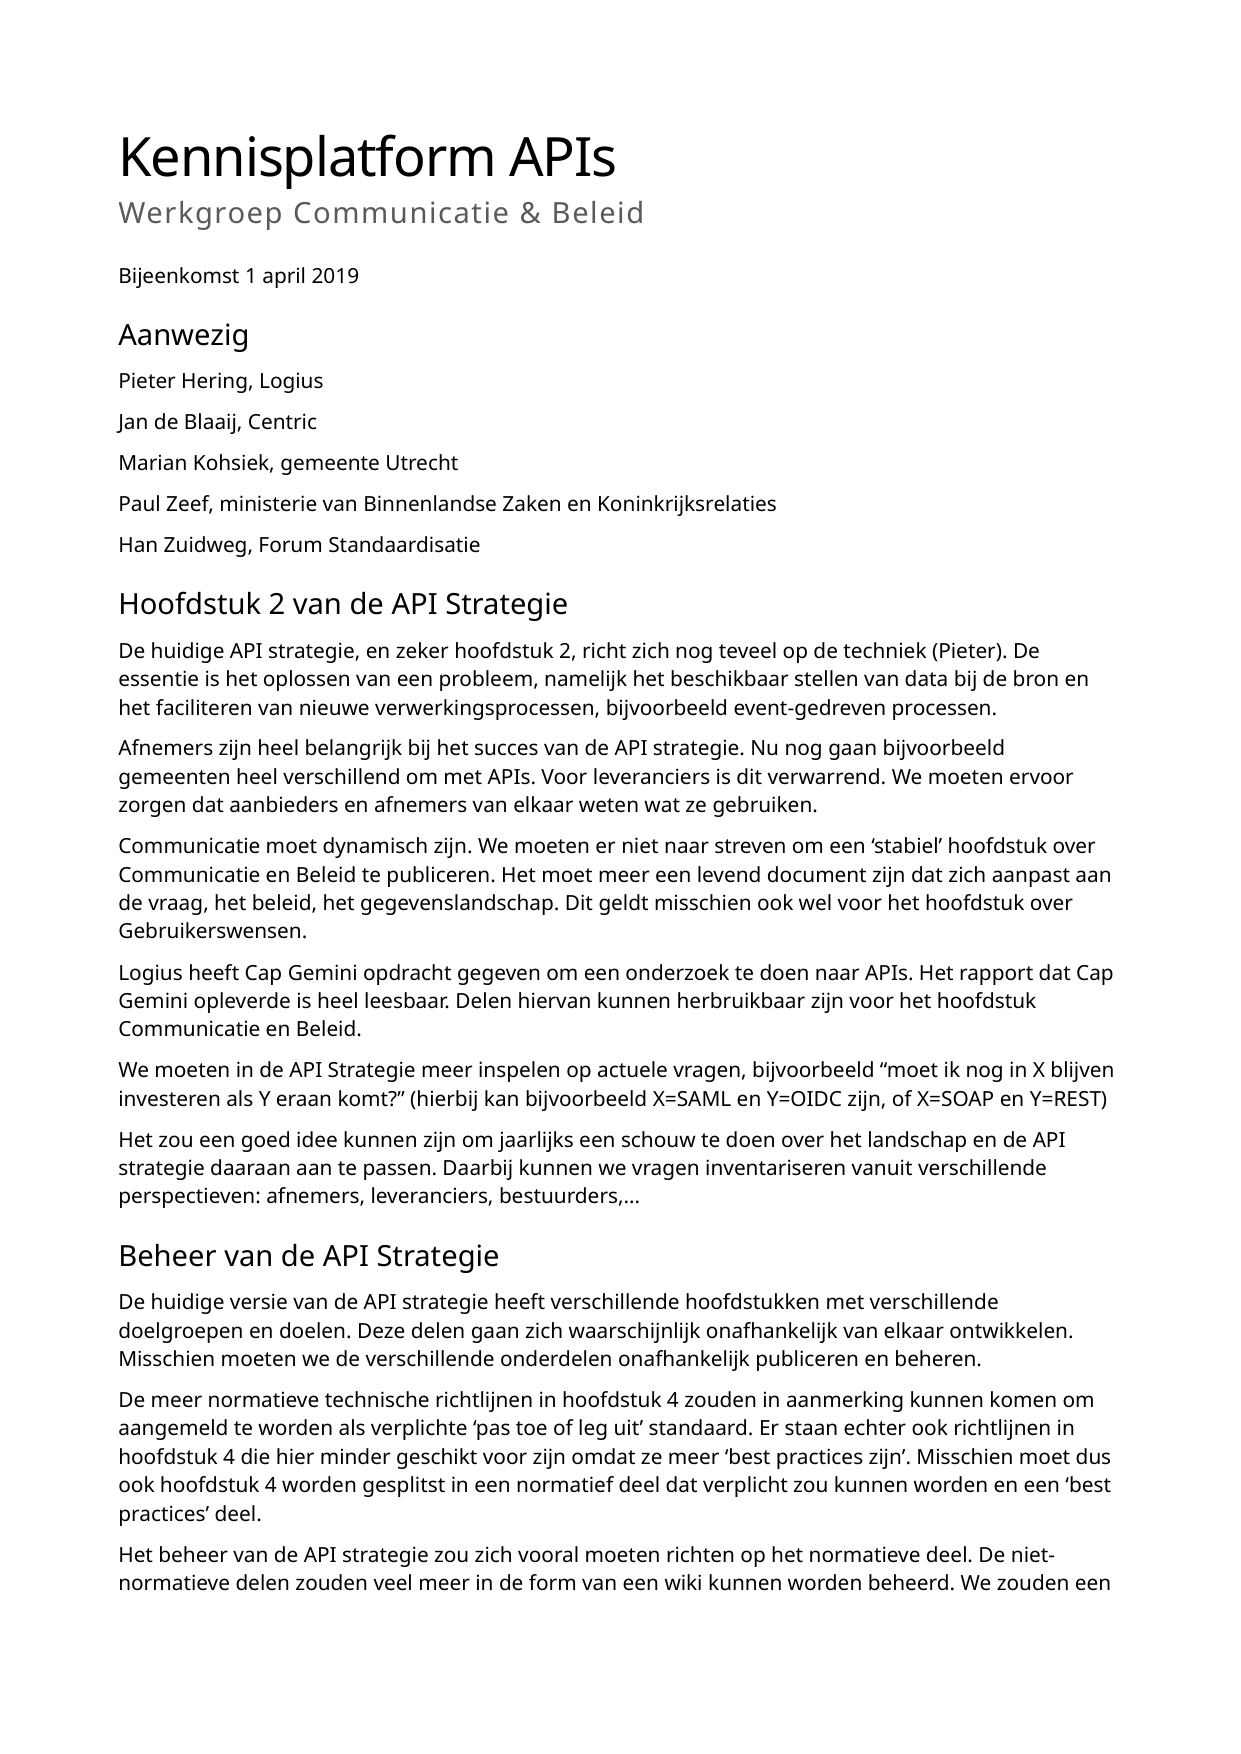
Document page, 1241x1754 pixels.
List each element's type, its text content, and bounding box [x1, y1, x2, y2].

text Paul Zeef, ministerie van Binnenlandse Zaken en Koninkrijksrelaties [118, 489, 1122, 518]
text Het beheer van de API strategie zou zich vooral moeten richten op het normatieve deel. De niet-normatieve delen zouden veel meer in de form van een wiki kunnen worden beheerd. We zouden een [118, 1540, 1122, 1597]
text Werkgroep Communicatie & Beleid [118, 192, 1122, 232]
text We moeten in de API Strategie meer inspelen op actuele vragen, bijvoorbeeld “moet ik nog in X blijven investeren als Y eraan komt?” (hierbij kan bijvoorbeeld X=SAML en Y=OIDC zijn, of X=SOAP en Y=REST) [118, 1055, 1122, 1112]
text Kennisplatform APIs [118, 118, 1122, 192]
text Pieter Hering, Logius [118, 366, 1122, 395]
text De huidige API strategie, en zeker hoofdstuk 2, richt zich nog teveel op de techniek (Pieter). De essentie is het oplossen van een probleem, namelijk het beschikbaar stellen van data bij de bron en het faciliteren van nieuwe verwerkingsprocessen, bijvoorbeeld event-gedreven processen. [118, 636, 1122, 721]
text Het zou een goed idee kunnen zijn om jaarlijks een schouw te doen over het landschap en de API strategie daaraan aan te passen. Daarbij kunnen we vragen inventariseren vanuit verschillende perspectieven: afnemers, leveranciers, bestuurders,… [118, 1125, 1122, 1210]
text Han Zuidweg, Forum Standaardisatie [118, 530, 1122, 558]
text Logius heeft Cap Gemini opdracht gegeven om een onderzoek te doen naar APIs. Het rapport dat Cap Gemini opleverde is heel leesbaar. Delen hiervan kunnen herbruikbaar zijn voor het hoofdstuk Communicatie en Beleid. [118, 958, 1122, 1043]
text Communicatie moet dynamisch zijn. We moeten er niet naar streven om een ‘stabiel’ hoofdstuk over Communicatie en Beleid te publiceren. Het moet meer een levend document zijn dat zich aanpast aan de vraag, het beleid, het gegevenslandschap. Dit geldt misschien ook wel voor het hoofdstuk over Gebruikerswensen. [118, 831, 1122, 945]
text Bijeenkomst 1 april 2019 [118, 261, 1122, 289]
text Jan de Blaaij, Centric [118, 407, 1122, 436]
subtitle Aanwezig [118, 314, 1122, 354]
text De huidige versie van de API strategie heeft verschillende hoofdstukken met verschillende doelgroepen en doelen. Deze delen gaan zich waarschijnlijk onafhankelijk van elkaar ontwikkelen. Misschien moeten we de verschillende onderdelen onafhankelijk publiceren en beheren. [118, 1287, 1122, 1373]
text Afnemers zijn heel belangrijk bij het succes van de API strategie. Nu nog gaan bijvoorbeeld gemeenten heel verschillend om met APIs. Voor leveranciers is dit verwarrend. We moeten ervoor zorgen dat aanbieders en afnemers van elkaar weten wat ze gebruiken. [118, 733, 1122, 819]
text De meer normatieve technische richtlijnen in hoofdstuk 4 zouden in aanmerking kunnen komen om aangemeld te worden als verplichte ‘pas toe of leg uit’ standaard. Er staan echter ook richtlijnen in hoofdstuk 4 die hier minder geschikt voor zijn omdat ze meer ‘best practices zijn’. Misschien moet dus ook hoofdstuk 4 worden gesplitst in een normatief deel dat verplicht zou kunnen worden en een ‘best practices’ deel. [118, 1385, 1122, 1527]
subtitle Hoofdstuk 2 van de API Strategie [118, 583, 1122, 623]
subtitle Beheer van de API Strategie [118, 1235, 1122, 1275]
text Marian Kohsiek, gemeente Utrecht [118, 448, 1122, 477]
